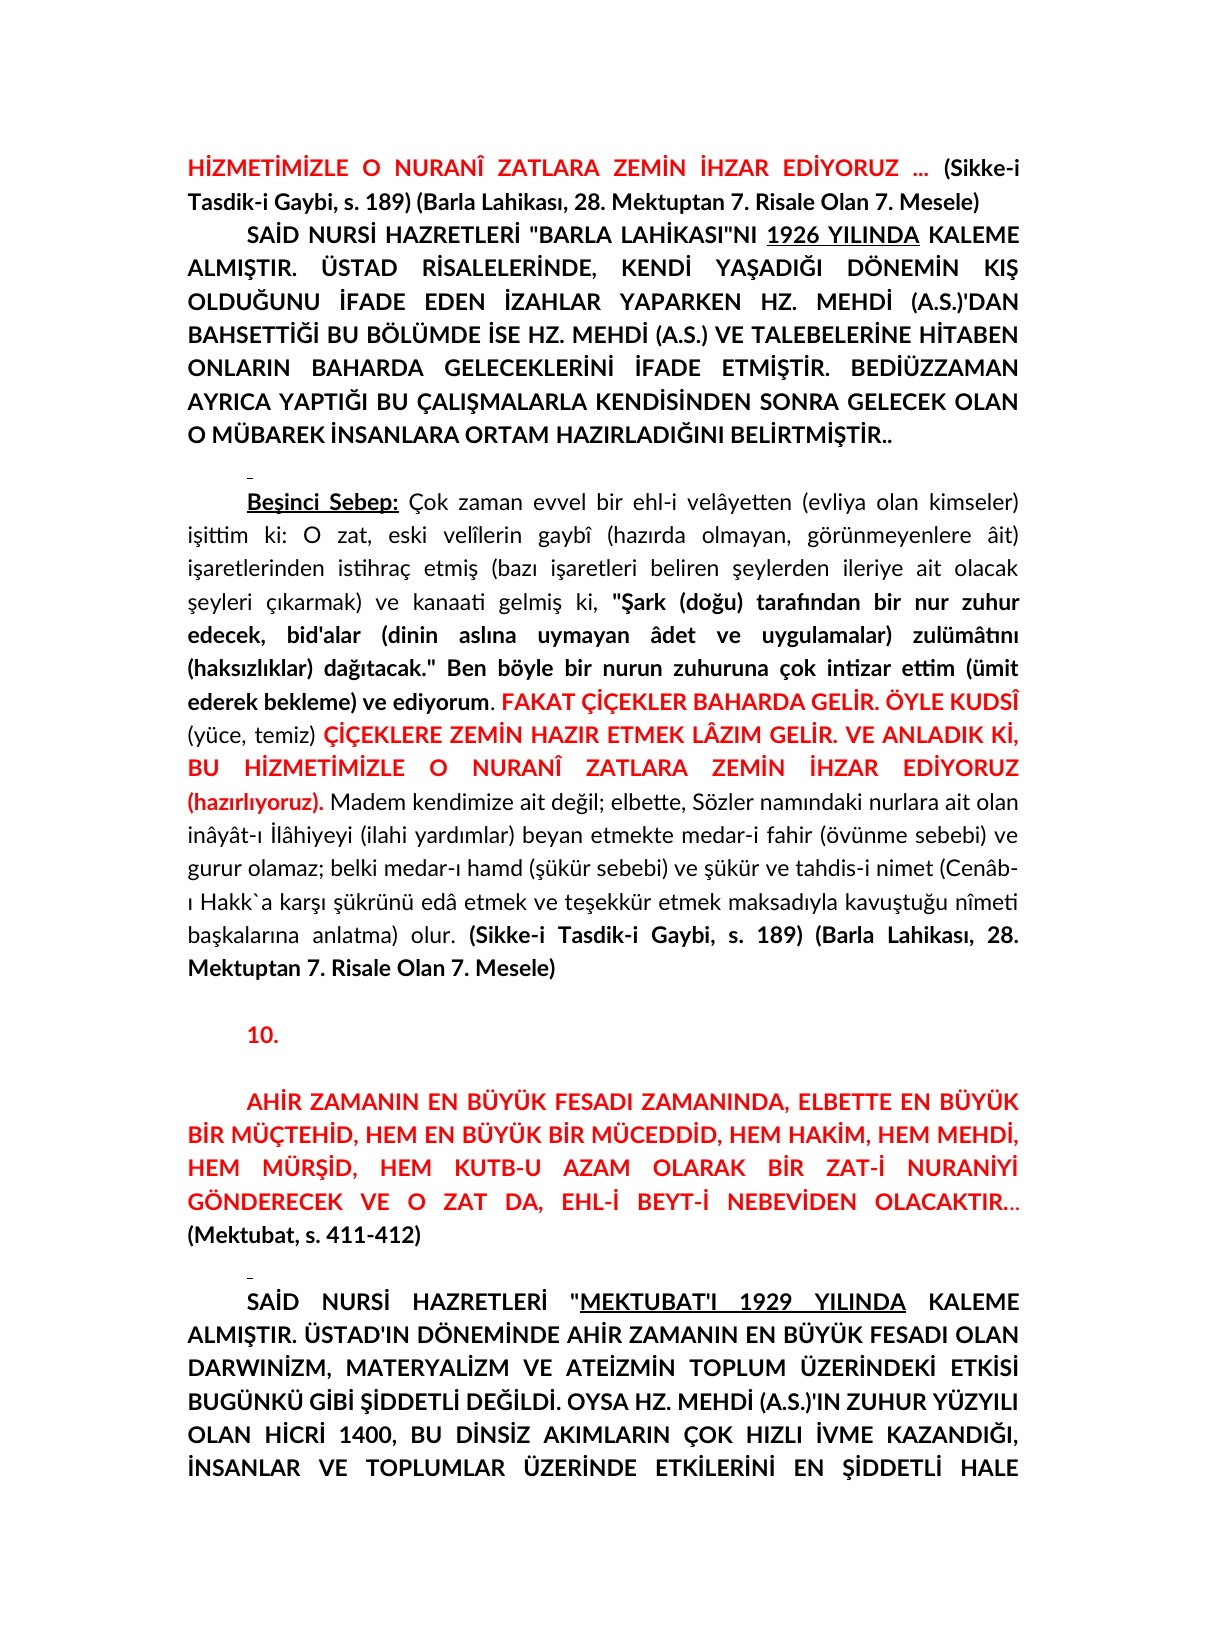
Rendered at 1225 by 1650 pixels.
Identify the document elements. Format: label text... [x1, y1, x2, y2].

text SAİD NURSİ HAZRETLERİ "MEKTUBAT'I 1929 YILINDA KALEME ALMIŞTIR. ÜSTAD'IN DÖNEMİNDE AHİR ZAMANIN EN BÜYÜK FESADI OLAN DARWINİZM, MATERYALİZM VE ATEİZMİN TOPLUM ÜZERİNDEKİ ETKİSİ BUGÜNKÜ GİBİ ŞİDDETLİ DEĞİLDİ. OYSA HZ. MEHDİ (A.S.)'IN ZUHUR YÜZYILI OLAN HİCRİ 1400, BU DİNSİZ AKIMLARIN ÇOK HIZLI İVME KAZANDIĞI, İNSANLAR VE TOPLUMLAR ÜZERİNDE ETKİLERİNİ EN ŞİDDETLİ HALE [187, 1283, 1020, 1483]
text Beşinci Sebep: Çok zaman evvel bir ehl-i velâyetten (evliya olan kimseler) işittim ki: O zat, eski velîlerin gaybî (hazırda olmayan, görünmeyenlere âit) işaretlerinden istihraç etmiş (bazı işaretleri beliren şeylerden ileriye ait olacak şeyleri çıkarmak) ve kanaati gelmiş ki, "Şark (doğu) tarafından bir nur zuhur edecek, bid'alar (dinin aslına uymayan âdet ve uygulamalar) zulümâtını (haksızlıklar) dağıtacak." Ben böyle bir nurun zuhuruna çok intizar ettim (ümit ederek bekleme) ve ediyorum. Fakat çİçekler baharda gelİr. Öyle kudsî (yüce, temiz) çİçeklere zemİn hazIr etmek lâzIm gelİr. Ve anladIk kİ, bu hİzmetİmİzle o nuranî zatlara zemİn İhzar edİyoruz (hazırlıyoruz). Madem kendimize ait değil; elbette, Sözler namındaki nurlara ait olan inâyât-ı İlâhiyeyi (ilahi yardımlar) beyan etmekte medar-i fahir (övünme sebebi) ve gurur olamaz; belki medar-ı hamd (şükür sebebi) ve şükür ve tahdis-i nimet (Cenâb-ı Hakk`a karşı şükrünü edâ etmek ve teşekkür etmek maksadıyla kavuştuğu nîmeti başkalarına anlatma) olur. (Sikke-i Tasdik-i Gaybi, s. 189) (Barla Lahikası, 28. Mektuptan 7. Risale Olan 7. Mesele) [187, 483, 1020, 983]
text 10. [187, 1017, 1020, 1050]
text SAİD NURSİ HAZRETLERİ "BARLA LAHİKASI"NI 1926 YILINDA KALEME ALMIŞTIR. ÜSTAD RİSALELERİNDE, KENDİ YAŞADIĞI DÖNEMİN KIŞ OLDUĞUNU İFADE EDEN İZAHLAR YAPARKEN HZ. MEHDİ (A.S.)'DAN BAHSETTİĞİ BU BÖLÜMDE İSE HZ. MEHDİ (A.S.) VE TALEBELERİNE HİTABEN ONLARIN BAHARDA GELECEKLERİNİ İFADE ETMİŞTİR. BEDİÜZZAMAN AYRICA YAPTIĞI BU ÇALIŞMALARLA KENDİSİNDEN SONRA GELECEK OLAN O MÜBAREK İNSANLARA ORTAM HAZIRLADIĞINI BELİRTMİŞTİR.. [187, 217, 1020, 450]
text AHİR ZAMANIN EN BÜYÜK FESADI ZAMANINDA, ELBETTE EN BÜYÜK BİR MÜÇTEHİD, HEM EN BÜYÜK BİR MÜCEDDİD, HEM HAKİM, HEM MEHDİ, HEM MÜRŞİD, HEM KUTB-U AZAM OLARAK BİR ZAT-İ NURANİYİ GÖNDERECEK VE O ZAT DA, EHL-İ BEYT-İ NEBEVİDEN OLACAKTIR... (Mektubat, s. 411-412) [187, 1083, 1020, 1250]
text hİzmetİmİzle o nuranî zatlara zemİn İhzar edİyoruz ... (Sikke-i Tasdik-i Gaybi, s. 189) (Barla Lahikası, 28. Mektuptan 7. Risale Olan 7. Mesele) [187, 150, 1020, 217]
